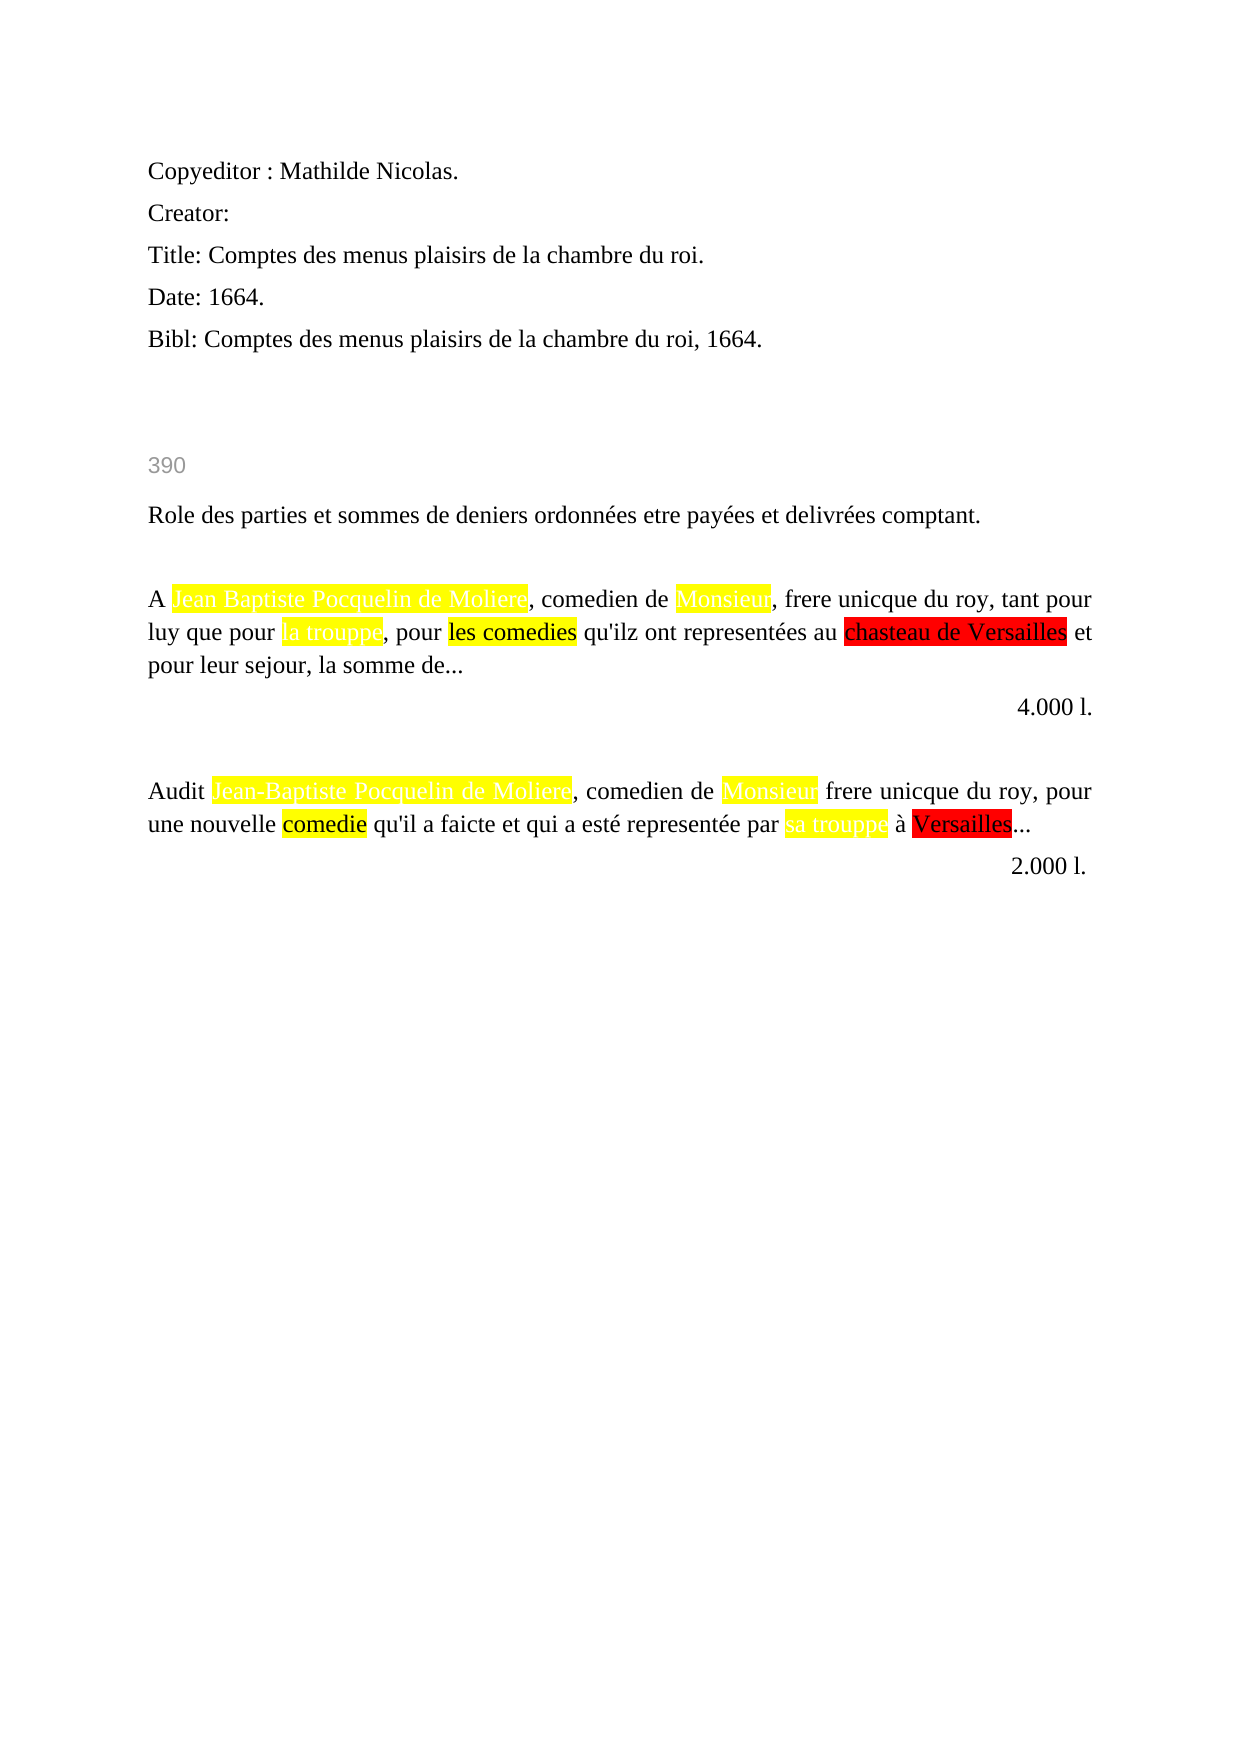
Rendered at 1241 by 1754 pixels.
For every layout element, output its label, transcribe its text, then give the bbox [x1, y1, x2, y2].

text A Jean Baptiste Pocquelin de Moliere, comedien de Monsieur, frere unicque du roy, tant pour luy que pour la trouppe, pour les comedies qu'ilz ont representées au chasteau de Versailles et pour leur sejour, la somme de... [148, 584, 1093, 679]
text Creator: [148, 198, 1093, 227]
text 4.000 l. [148, 692, 1093, 721]
text Date: 1664. [148, 282, 1093, 311]
text 390 [186, 452, 1093, 478]
text 2.000 l. [148, 851, 1093, 879]
text Role des parties et sommes de deniers ordonnées etre payées et delivrées comptant. [148, 500, 1093, 529]
text Bibl: Comptes des menus plaisirs de la chambre du roi, 1664. [148, 324, 1093, 353]
text Copyeditor : Mathilde Nicolas. [148, 156, 1093, 185]
text Title: Comptes des menus plaisirs de la chambre du roi. [148, 240, 1093, 269]
text Audit Jean-Baptiste Pocquelin de Moliere, comedien de Monsieur frere unicque du roy, pour une nouvelle comedie qu'il a faicte et qui a esté representée par sa trouppe à Versailles... [148, 776, 1093, 838]
